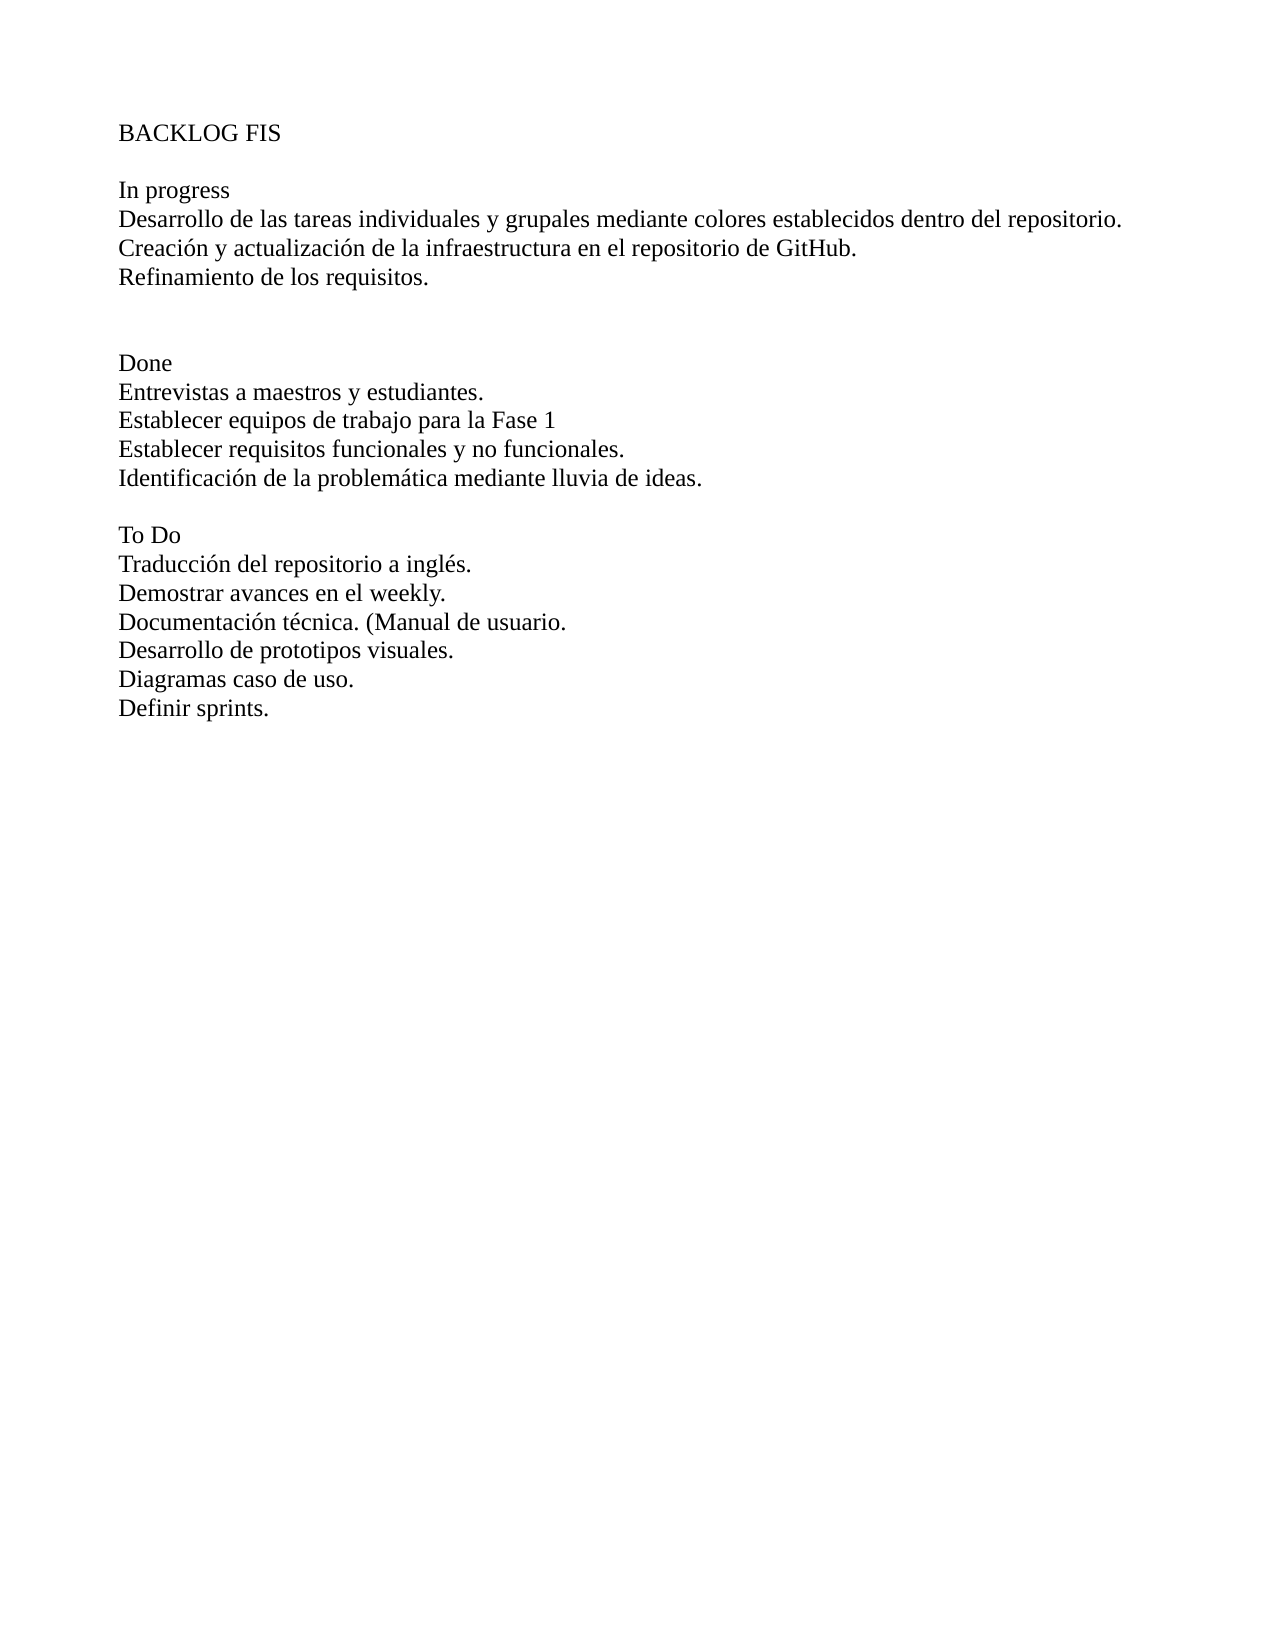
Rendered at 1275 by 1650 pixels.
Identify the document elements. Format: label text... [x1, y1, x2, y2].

text In progress [118, 176, 1157, 204]
text Traducción del repositorio a inglés. [118, 549, 1157, 578]
text Establecer equipos de trabajo para la Fase 1 [118, 406, 1157, 434]
text Establecer requisitos funcionales y no funcionales. [118, 434, 1157, 463]
text Definir sprints. [118, 693, 1157, 722]
text Documentación técnica. (Manual de usuario. [118, 607, 1157, 636]
text Creación y actualización de la infraestructura en el repositorio de GitHub. [118, 233, 1157, 262]
text Refinamiento de los requisitos. [118, 262, 1157, 291]
text Identificación de la problemática mediante lluvia de ideas. [118, 463, 1157, 492]
text Diagramas caso de uso. [118, 664, 1157, 693]
text To Do [118, 521, 1157, 549]
text Desarrollo de prototipos visuales. [118, 636, 1157, 664]
text Desarrollo de las tareas individuales y grupales mediante colores establecidos dentro del repositorio. [118, 204, 1157, 233]
text BACKLOG FIS [118, 118, 1157, 147]
text Demostrar avances en el weekly. [118, 578, 1157, 607]
text Entrevistas a maestros y estudiantes. [118, 377, 1157, 406]
text Done [118, 348, 1157, 377]
